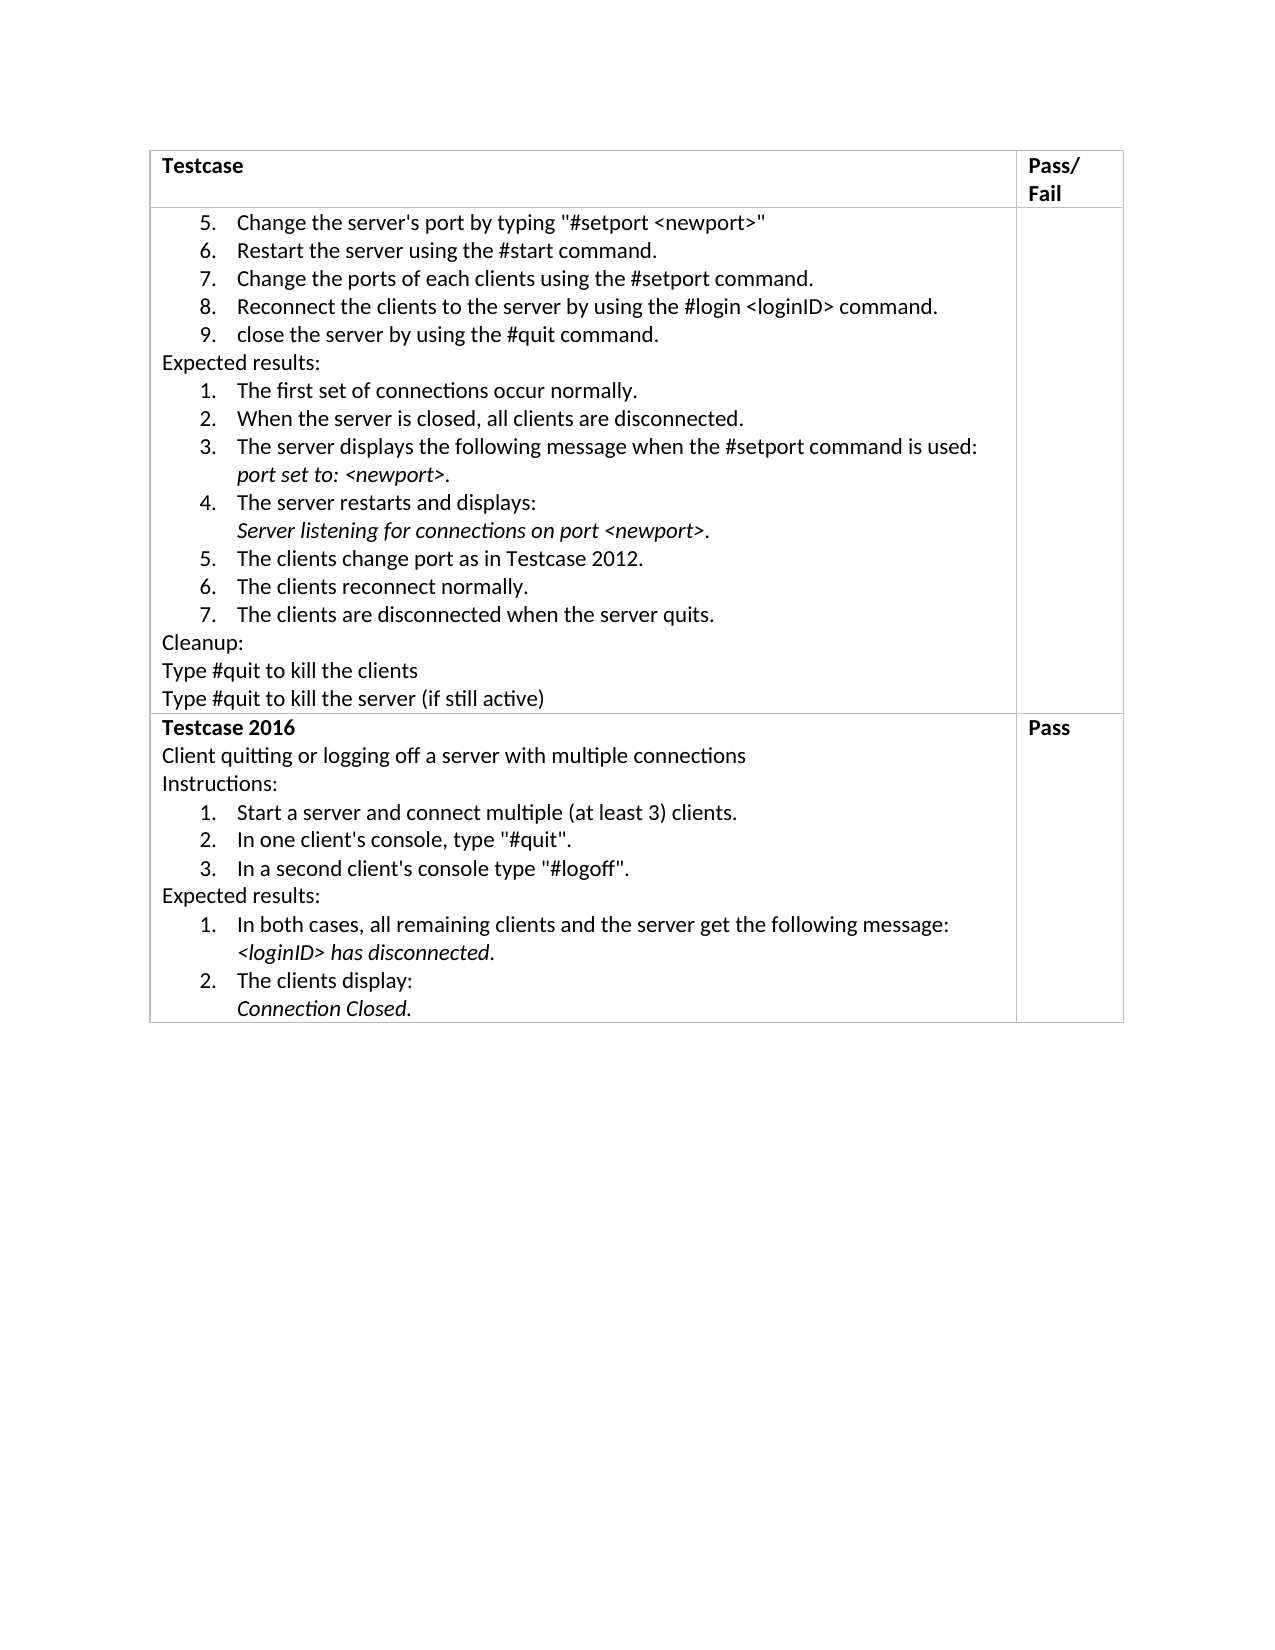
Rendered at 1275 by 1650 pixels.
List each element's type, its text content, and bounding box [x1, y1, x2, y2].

table_header Pass/Fail [1017, 151, 1123, 207]
table_header Testcase [151, 151, 1016, 207]
table_cell Pass [1017, 714, 1123, 1022]
table_cell Testcase 2015 Multiple remote clients disconnections and reconnections Instructions: Start a server (Testcase 2001, instruction 1). Start several clients and connect them to the server. Exchange data. Close the server using the #close command. Change the server's port by typing "#setport <newport>" Restart the server using the #start command. Change the ports of each clients using the #setport command. Reconnect the clients to the server by using the #login <loginID> command. close the server by using the #quit command. Expected results: The first set of connections occur normally. When the server is closed, all clients are disconnected. The server displays the following message when the #setport command is used: port set to: <newport>. The server restarts and displays: Server listening for connections on port <newport>. The clients change port as in Testcase 2012. The clients reconnect normally. The clients are disconnected when the server quits. Cleanup: Type #quit to kill the clients Type #quit to kill the server (if still active) [151, 208, 1016, 712]
table_cell [1017, 208, 1123, 712]
table_cell Testcase 2016 Client quitting or logging off a server with multiple connections Instructions: Start a server and connect multiple (at least 3) clients. In one client's console, type "#quit". In a second client's console type "#logoff". Expected results: In both cases, all remaining clients and the server get the following message: <loginID> has disconnected. The clients display: Connection Closed. [151, 714, 1016, 1022]
